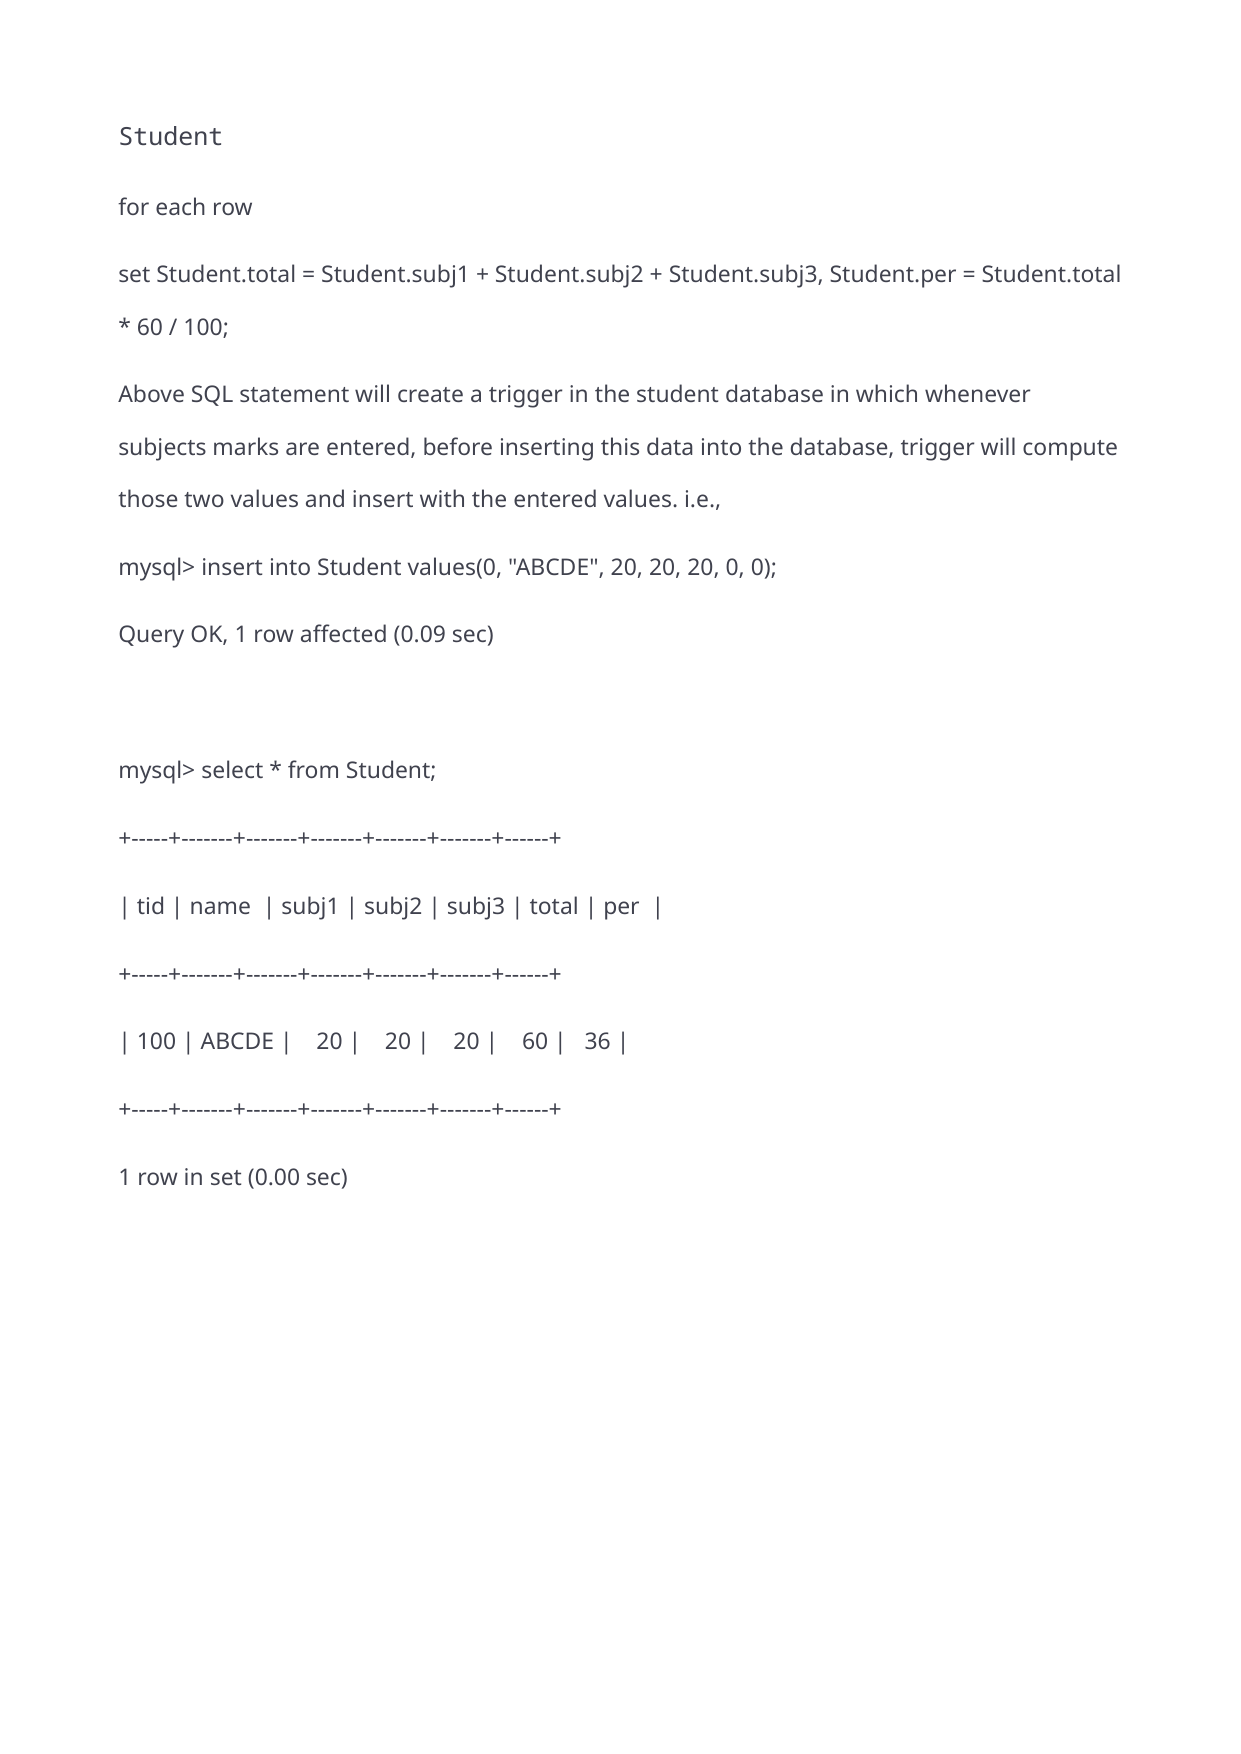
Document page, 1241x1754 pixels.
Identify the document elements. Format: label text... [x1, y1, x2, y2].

text +-----+-------+-------+-------+-------+-------+------+ [118, 957, 1122, 989]
text Query OK, 1 row affected (0.09 sec) [118, 618, 1122, 650]
text Student [118, 118, 1122, 152]
text +-----+-------+-------+-------+-------+-------+------+ [118, 1093, 1122, 1124]
text mysql> insert into Student values(0, "ABCDE", 20, 20, 20, 0, 0); [118, 551, 1122, 582]
text 1 row in set (0.00 sec) [118, 1161, 1122, 1192]
text | 100 | ABCDE | 20 | 20 | 20 | 60 | 36 | [118, 1025, 1122, 1057]
text +-----+-------+-------+-------+-------+-------+------+ [118, 822, 1122, 853]
text | tid | name | subj1 | subj2 | subj3 | total | per | [118, 890, 1122, 921]
text for each row [118, 191, 1122, 222]
text mysql> select * from Student; [118, 754, 1122, 785]
text set Student.total = Student.subj1 + Student.subj2 + Student.subj3, Student.per = Student.total * 60 / 100; [118, 258, 1122, 342]
text Above SQL statement will create a trigger in the student database in which whenever subjects marks are entered, before inserting this data into the database, trigger will compute those two values and insert with the entered values. i.e., [118, 378, 1122, 514]
